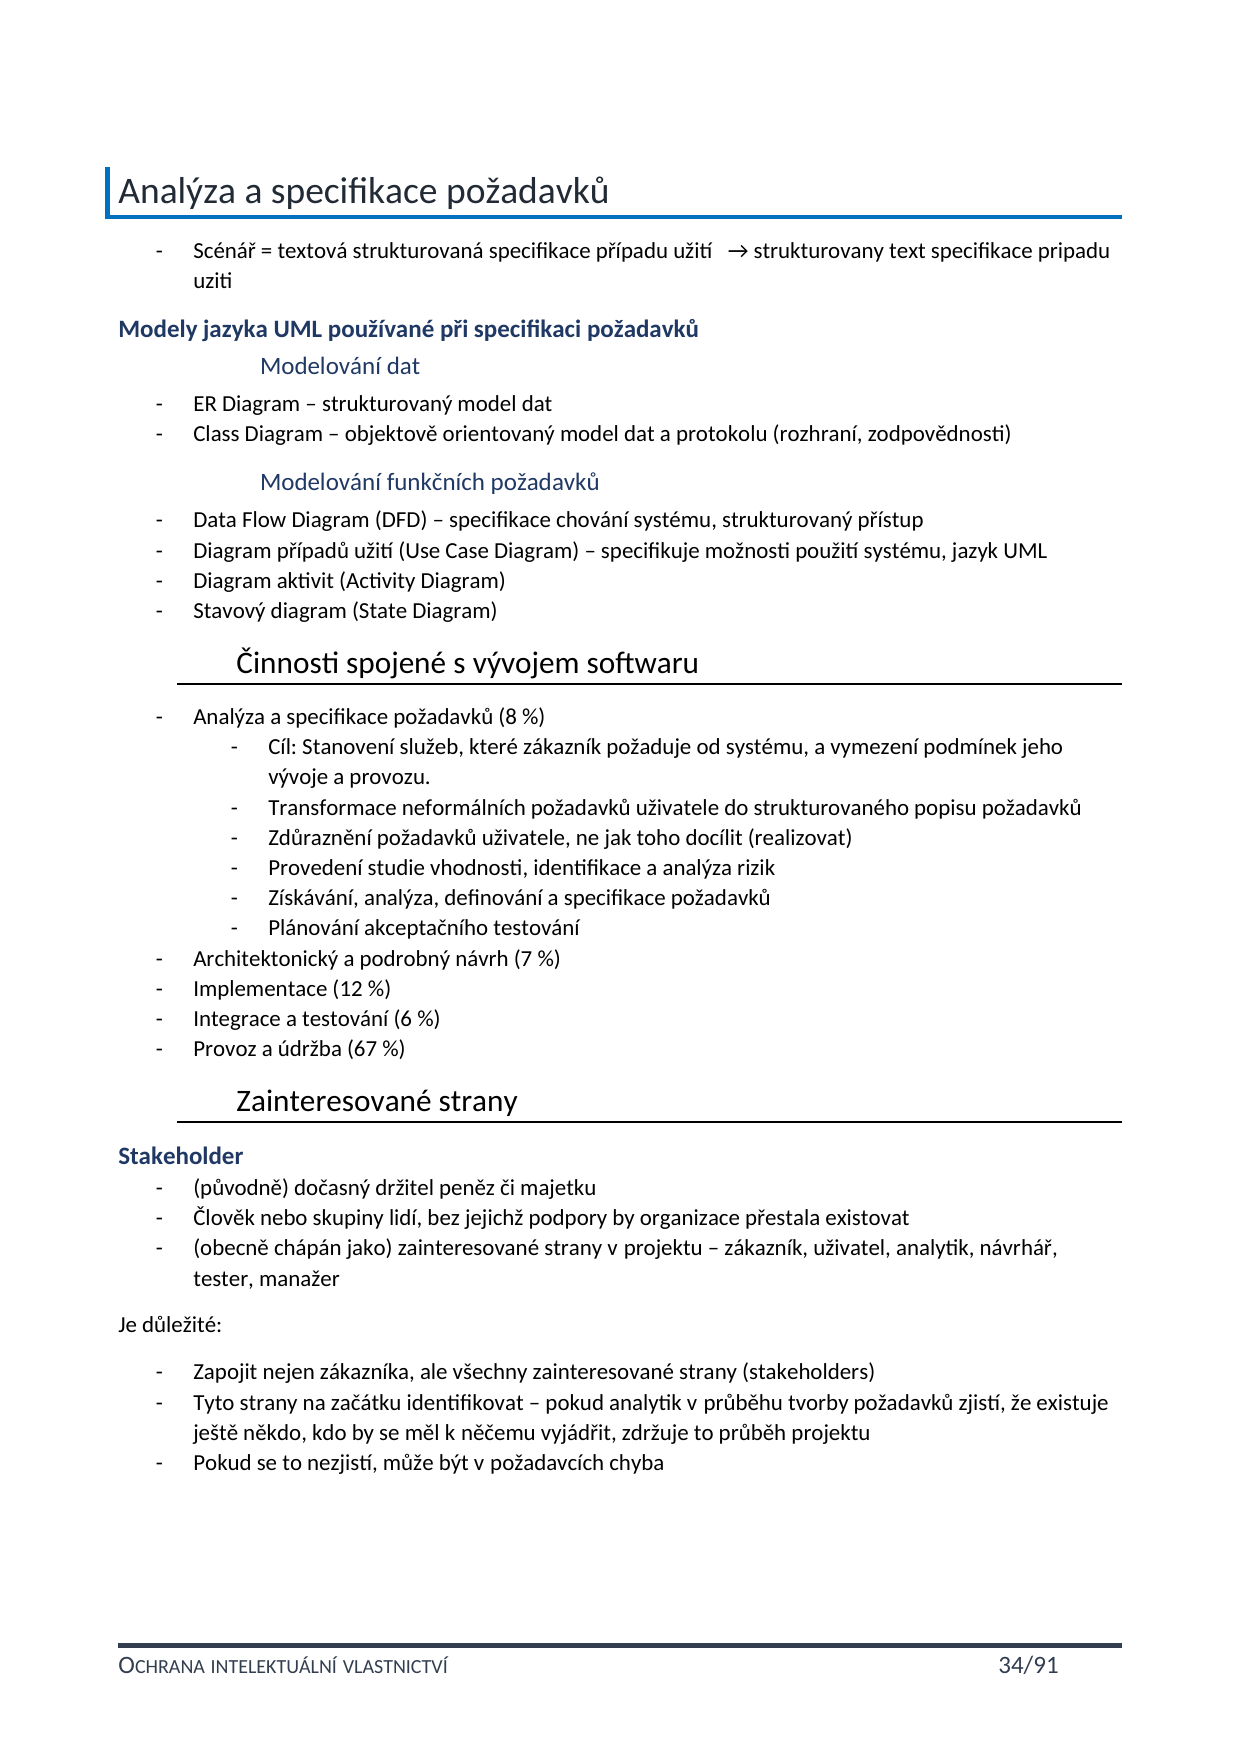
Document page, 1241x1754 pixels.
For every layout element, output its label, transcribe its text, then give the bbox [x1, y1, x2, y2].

list Integrace a testování (6 %) [156, 1004, 1122, 1032]
subtitle Zainteresované strany [177, 1081, 1122, 1121]
list Stavový diagram (State Diagram) [156, 596, 1122, 624]
list Získávání, analýza, definování a specifikace požadavků [231, 883, 1122, 911]
list Scénář = textová strukturovaná specifikace případu užití → strukturovany text specifikace pripadu uziti [156, 236, 1122, 294]
list Architektonický a podrobný návrh (7 %) [156, 944, 1122, 972]
text Je důležité: [118, 1311, 1122, 1338]
list Zapojit nejen zákazníka, ale všechny zainteresované strany (stakeholders) [156, 1357, 1122, 1385]
list Cíl: Stanovení služeb, které zákazník požaduje od systému, a vymezení podmínek jeho vývoje a provozu. [231, 732, 1122, 790]
list Class Diagram – objektově orientovaný model dat a protokolu (rozhraní, zodpovědnosti) [156, 419, 1122, 447]
list Implementace (12 %) [156, 974, 1122, 1002]
list (původně) dočasný držitel peněz či majetku [156, 1173, 1122, 1201]
subtitle Analýza a specifikace požadavků [110, 167, 1122, 215]
subtitle Činnosti spojené s vývojem softwaru [177, 643, 1122, 683]
list Data Flow Diagram (DFD) – specifikace chování systému, strukturovaný přístup [156, 506, 1122, 533]
list Transformace neformálních požadavků uživatele do strukturovaného popisu požadavků [231, 793, 1122, 821]
subtitle Stakeholder [118, 1140, 1122, 1171]
list Zdůraznění požadavků uživatele, ne jak toho docílit (realizovat) [231, 823, 1122, 851]
list Provoz a údržba (67 %) [156, 1034, 1122, 1062]
list Tyto strany na začátku identifikovat – pokud analytik v průběhu tvorby požadavků zjistí, že existuje ještě někdo, kdo by se měl k něčemu vyjádřit, zdržuje to průběh projektu [156, 1388, 1122, 1446]
subtitle Modelování dat [189, 350, 1122, 381]
subtitle Modelování funkčních požadavků [189, 466, 1122, 497]
list Pokud se to nezjistí, může být v požadavcích chyba [156, 1448, 1122, 1476]
list Provedení studie vhodnosti, identifikace a analýza rizik [231, 853, 1122, 881]
list ER Diagram – strukturovaný model dat [156, 389, 1122, 417]
list (obecně chápán jako) zainteresované strany v projektu – zákazník, uživatel, analytik, návrhář, tester, manažer [156, 1233, 1122, 1292]
list Diagram případů užití (Use Case Diagram) – specifikuje možnosti použití systému, jazyk UML [156, 536, 1122, 564]
list Diagram aktivit (Activity Diagram) [156, 566, 1122, 594]
subtitle Modely jazyka UML používané při specifikaci požadavků [118, 313, 1122, 343]
list Člověk nebo skupiny lidí, bez jejichž podpory by organizace přestala existovat [156, 1203, 1122, 1231]
list Analýza a specifikace požadavků (8 %) [156, 702, 1122, 730]
list Plánování akceptačního testování [231, 913, 1122, 941]
